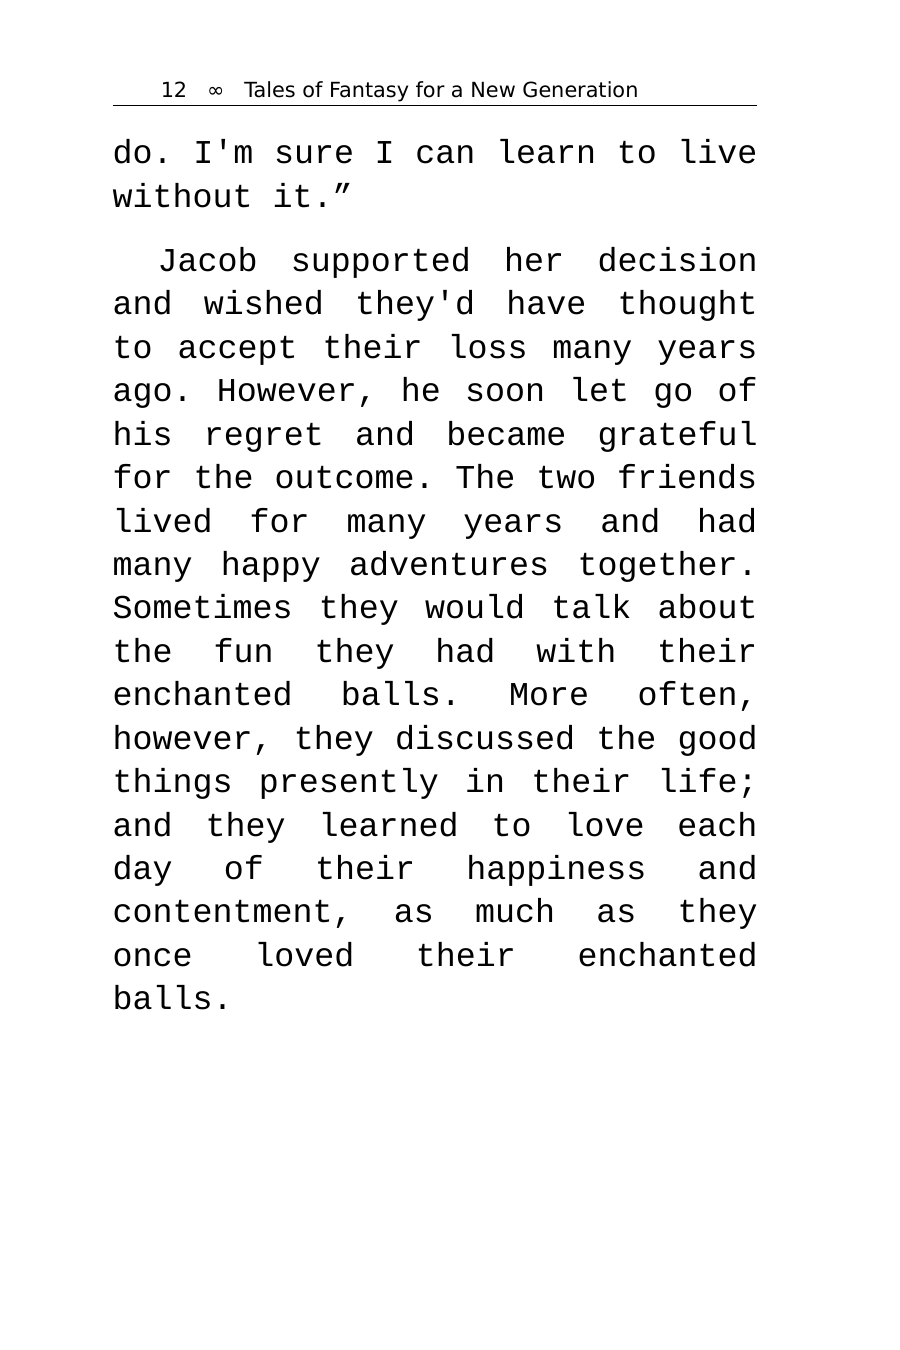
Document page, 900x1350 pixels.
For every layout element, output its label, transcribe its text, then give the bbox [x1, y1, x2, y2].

text Jacob supported her decision and wished they'd have thought to accept their loss many years ago. However, he soon let go of his regret and became grateful for the outcome. The two friends lived for many years and had many happy adventures together. Sometimes they would talk about the fun they had with their enchanted balls. More often, however, they discussed the good things presently in their life; and they learned to love each day of their happiness and contentment, as much as they once loved their enchanted balls. [112, 244, 757, 1020]
text do. I'm sure I can learn to live without it.” [112, 136, 757, 217]
